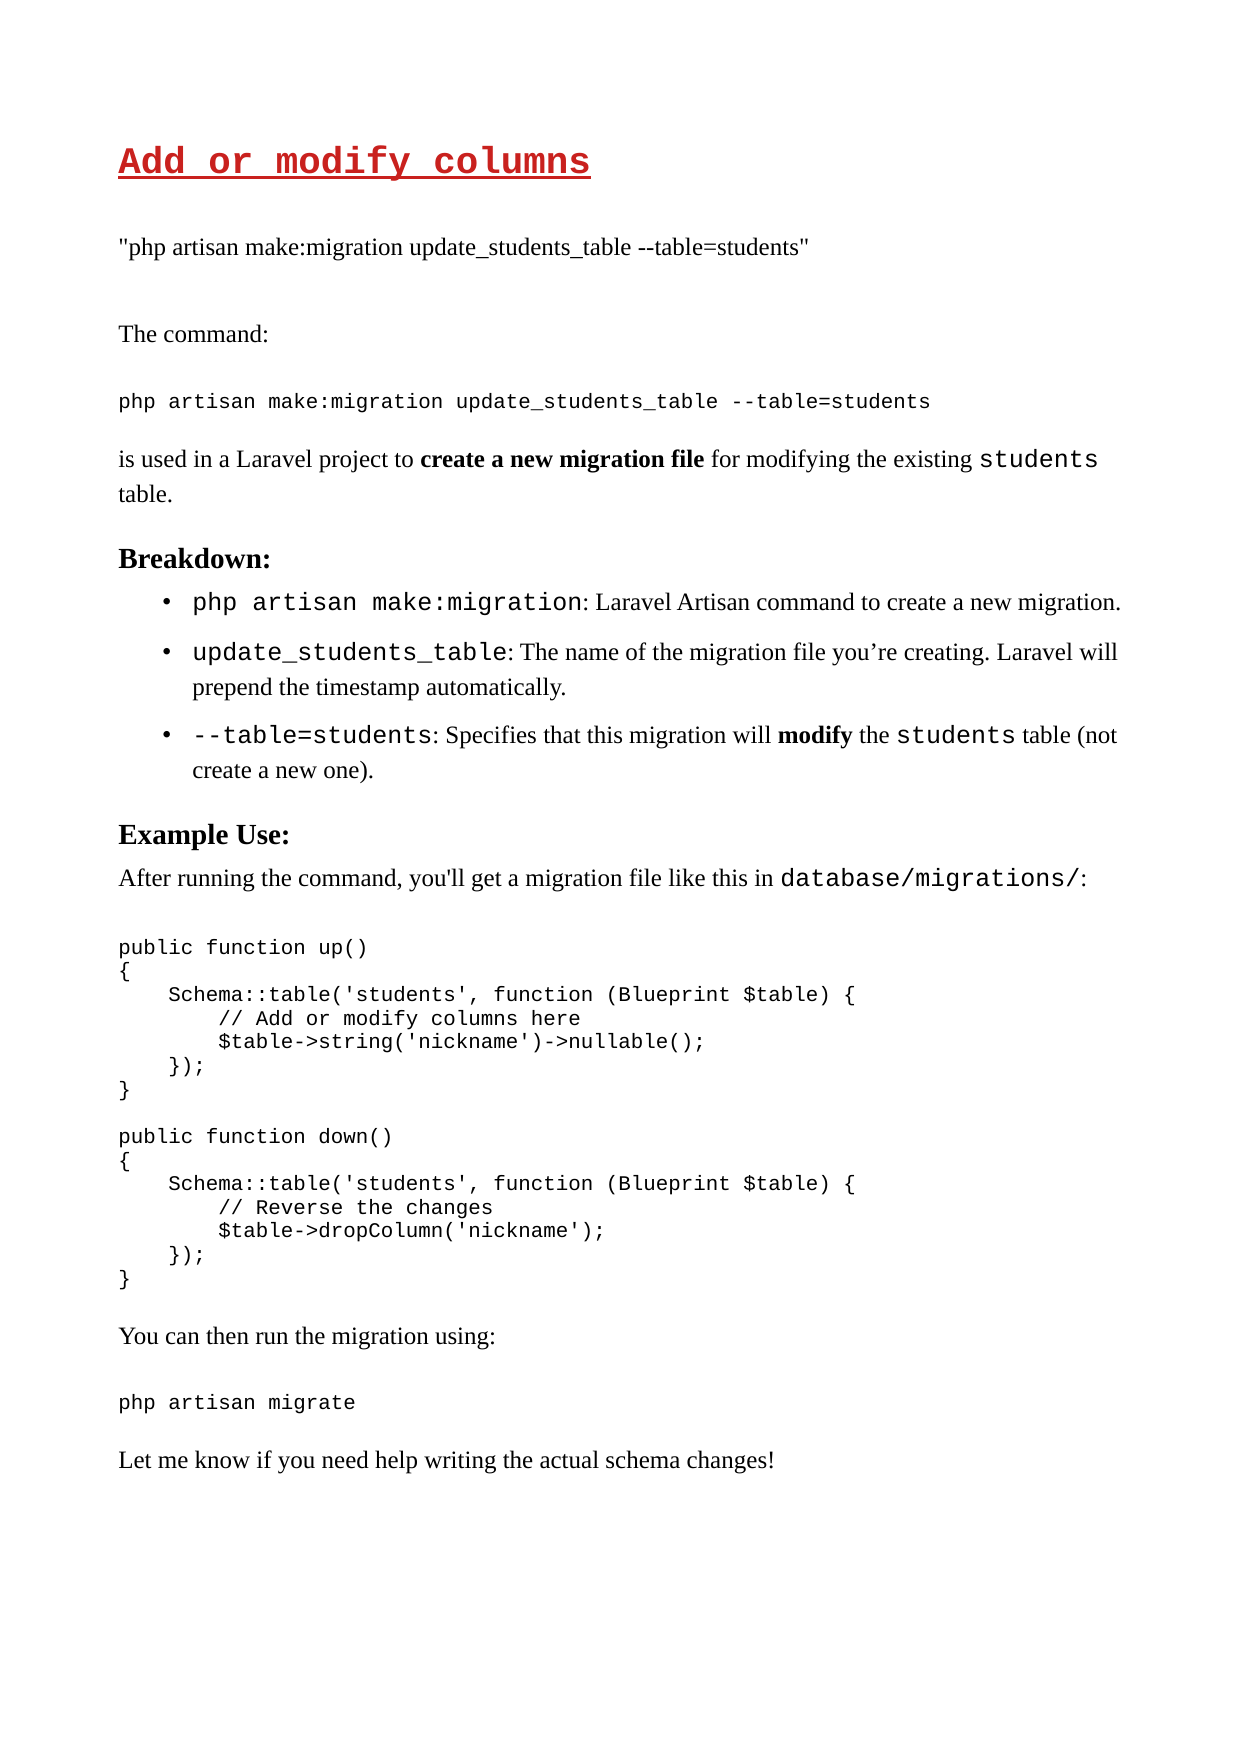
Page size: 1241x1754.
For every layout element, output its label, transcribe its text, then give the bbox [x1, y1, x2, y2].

text }); [118, 1055, 1122, 1079]
text } [118, 1268, 1122, 1291]
text { [118, 1149, 1122, 1173]
text The command: [118, 319, 1122, 348]
text // Add or modify columns here [118, 1008, 1122, 1031]
text }); [118, 1244, 1122, 1268]
text public function up() [118, 937, 1122, 960]
text Schema::table('students', function (Blueprint $table) { [118, 1173, 1122, 1197]
text // Reverse the changes [118, 1197, 1122, 1221]
text { [118, 960, 1122, 984]
text "php artisan make:migration update_students_table --table=students" [118, 232, 1122, 261]
text public function down() [118, 1126, 1122, 1149]
text $table->string('nickname')->nullable(); [118, 1031, 1122, 1055]
text Add or modify columns [118, 142, 1122, 184]
text After running the command, you'll get a migration file like this in database/migrations/: [118, 863, 1122, 894]
text Let me know if you need help writing the actual schema changes! [118, 1445, 1122, 1474]
list --table=students: Specifies that this migration will modify the students table (not create a new one). [162, 720, 1122, 784]
text } [118, 1079, 1122, 1102]
subtitle Breakdown: [118, 541, 1122, 574]
list php artisan make:migration: Laravel Artisan command to create a new migration. [162, 587, 1122, 618]
text Schema::table('students', function (Blueprint $table) { [118, 984, 1122, 1008]
text php artisan migrate [118, 1392, 1122, 1416]
text is used in a Laravel project to create a new migration file for modifying the existing students table. [118, 444, 1122, 508]
text You can then run the migration using: [118, 1321, 1122, 1350]
text $table->dropColumn('nickname'); [118, 1221, 1122, 1244]
text php artisan make:migration update_students_table --table=students [118, 391, 1122, 414]
list update_students_table: The name of the migration file you’re creating. Laravel will prepend the timestamp automatically. [162, 637, 1122, 701]
subtitle Example Use: [118, 817, 1122, 851]
